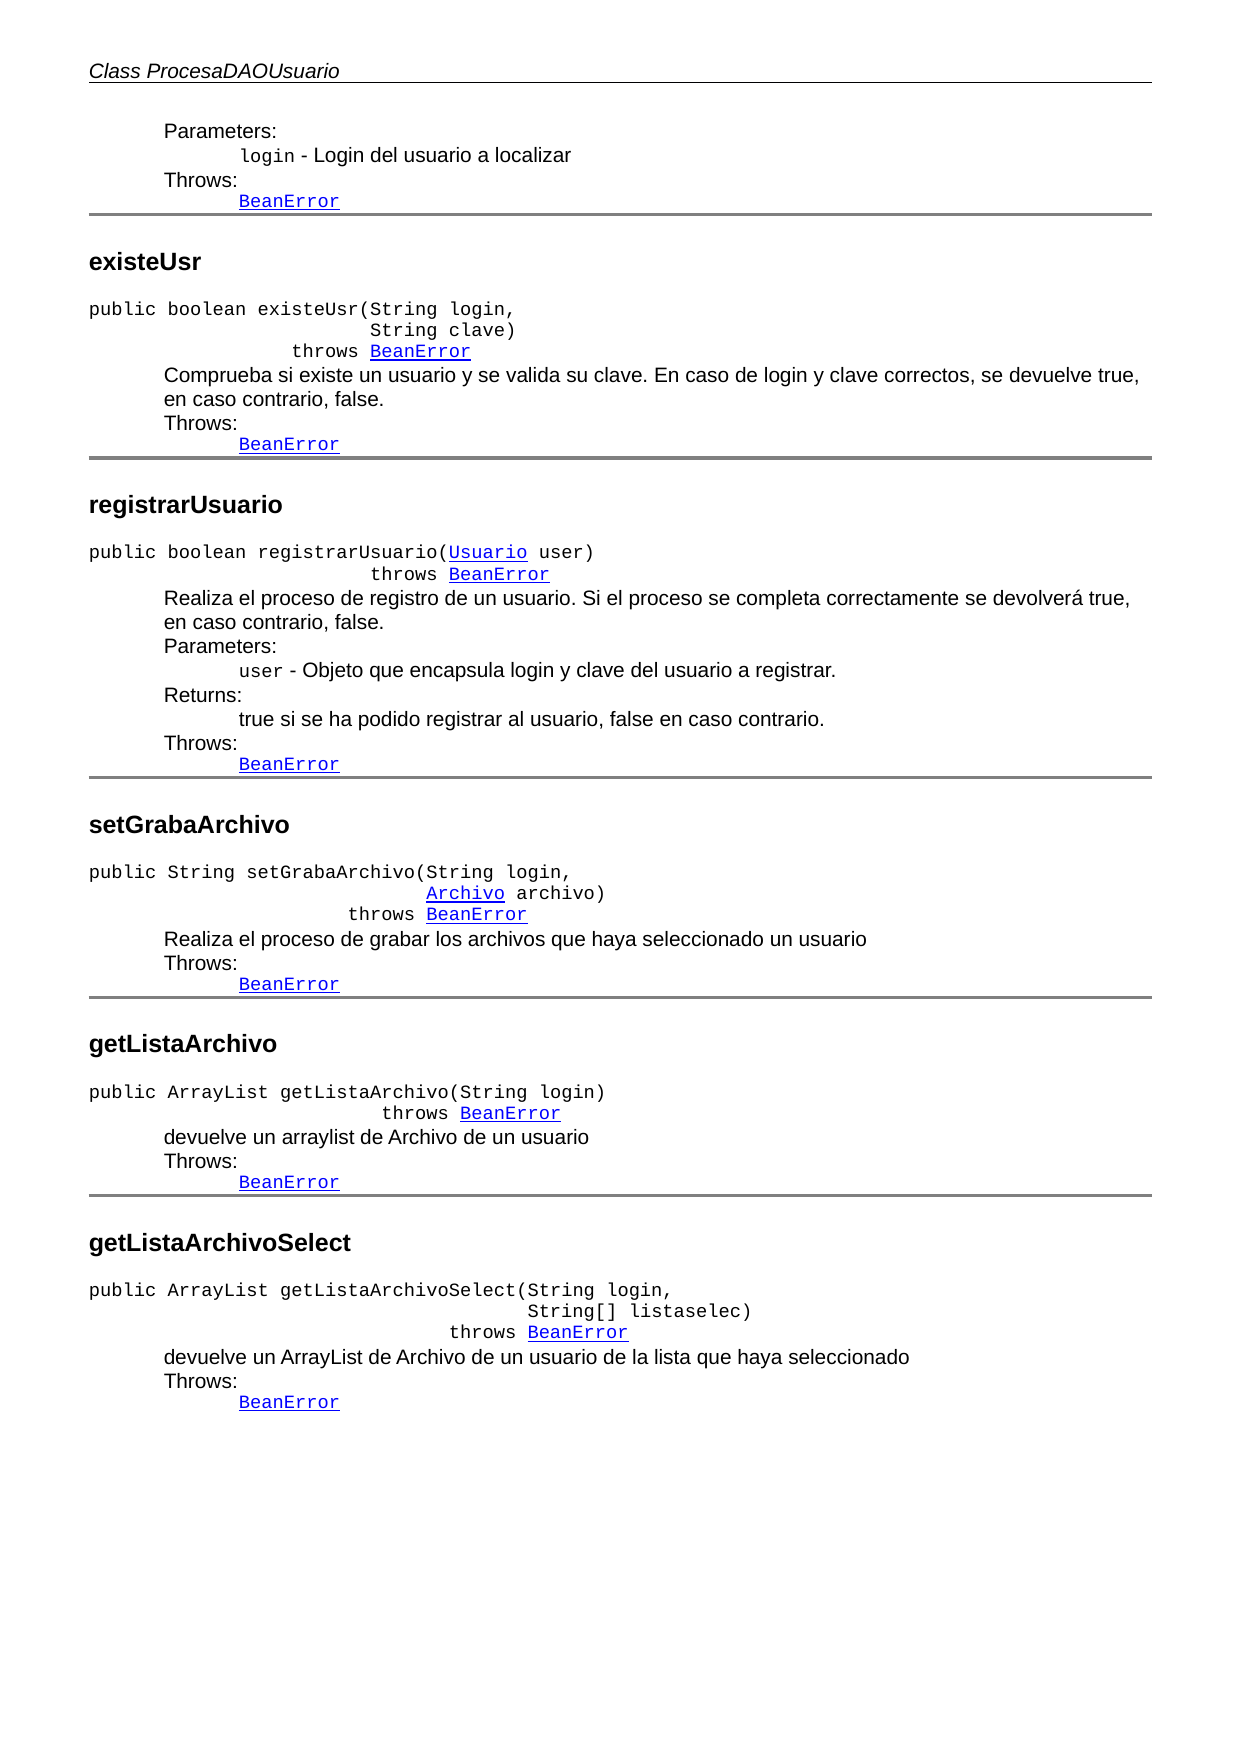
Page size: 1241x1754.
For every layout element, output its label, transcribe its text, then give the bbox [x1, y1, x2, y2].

text user - Objeto que encapsula login y clave del usuario a registrar. [238, 658, 1152, 683]
text BeanError [238, 755, 1152, 776]
subtitle getListaArchivoSelect [88, 1225, 1152, 1257]
text public ArrayList getListaArchivoSelect(String login, String[] listaselec) throws BeanError [88, 1281, 1152, 1344]
text Parameters: [163, 118, 1152, 142]
text Realiza el proceso de grabar los archivos que haya seleccionado un usuario [163, 926, 1152, 950]
subtitle existeUsr [88, 243, 1152, 275]
text devuelve un ArrayList de Archivo de un usuario de la lista que haya seleccionado [163, 1344, 1152, 1368]
text Comprueba si existe un usuario y se valida su clave. En caso de login y clave correctos, se devuelve true, en caso contrario, false. [163, 363, 1152, 411]
text Throws: [163, 1368, 1152, 1392]
text Throws: [163, 1149, 1152, 1173]
text Throws: [163, 168, 1152, 192]
text Throws: [163, 950, 1152, 974]
text login - Login del usuario a localizar [238, 142, 1152, 168]
text BeanError [238, 1173, 1152, 1194]
text BeanError [238, 435, 1152, 456]
text public ArrayList getListaArchivo(String login) throws BeanError [88, 1082, 1152, 1125]
text Parameters: [163, 634, 1152, 658]
subtitle registrarUsuario [88, 487, 1152, 519]
text public boolean registrarUsuario(Usuario user) throws BeanError [88, 543, 1152, 586]
text Throws: [163, 731, 1152, 755]
text public String setGrabaArchivo(String login, Archivo archivo) throws BeanError [88, 863, 1152, 926]
text devuelve un arraylist de Archivo de un usuario [163, 1125, 1152, 1149]
subtitle getListaArchivo [88, 1026, 1152, 1058]
text Returns: [163, 683, 1152, 707]
text BeanError [238, 192, 1152, 213]
subtitle setGrabaArchivo [88, 807, 1152, 838]
text Realiza el proceso de registro de un usuario. Si el proceso se completa correctamente se devolverá true, en caso contrario, false. [163, 586, 1152, 634]
text BeanError [238, 1392, 1152, 1414]
text BeanError [238, 974, 1152, 996]
text public boolean existeUsr(String login, String clave) throws BeanError [88, 299, 1152, 363]
text true si se ha podido registrar al usuario, false en caso contrario. [238, 707, 1152, 731]
text Throws: [163, 411, 1152, 435]
